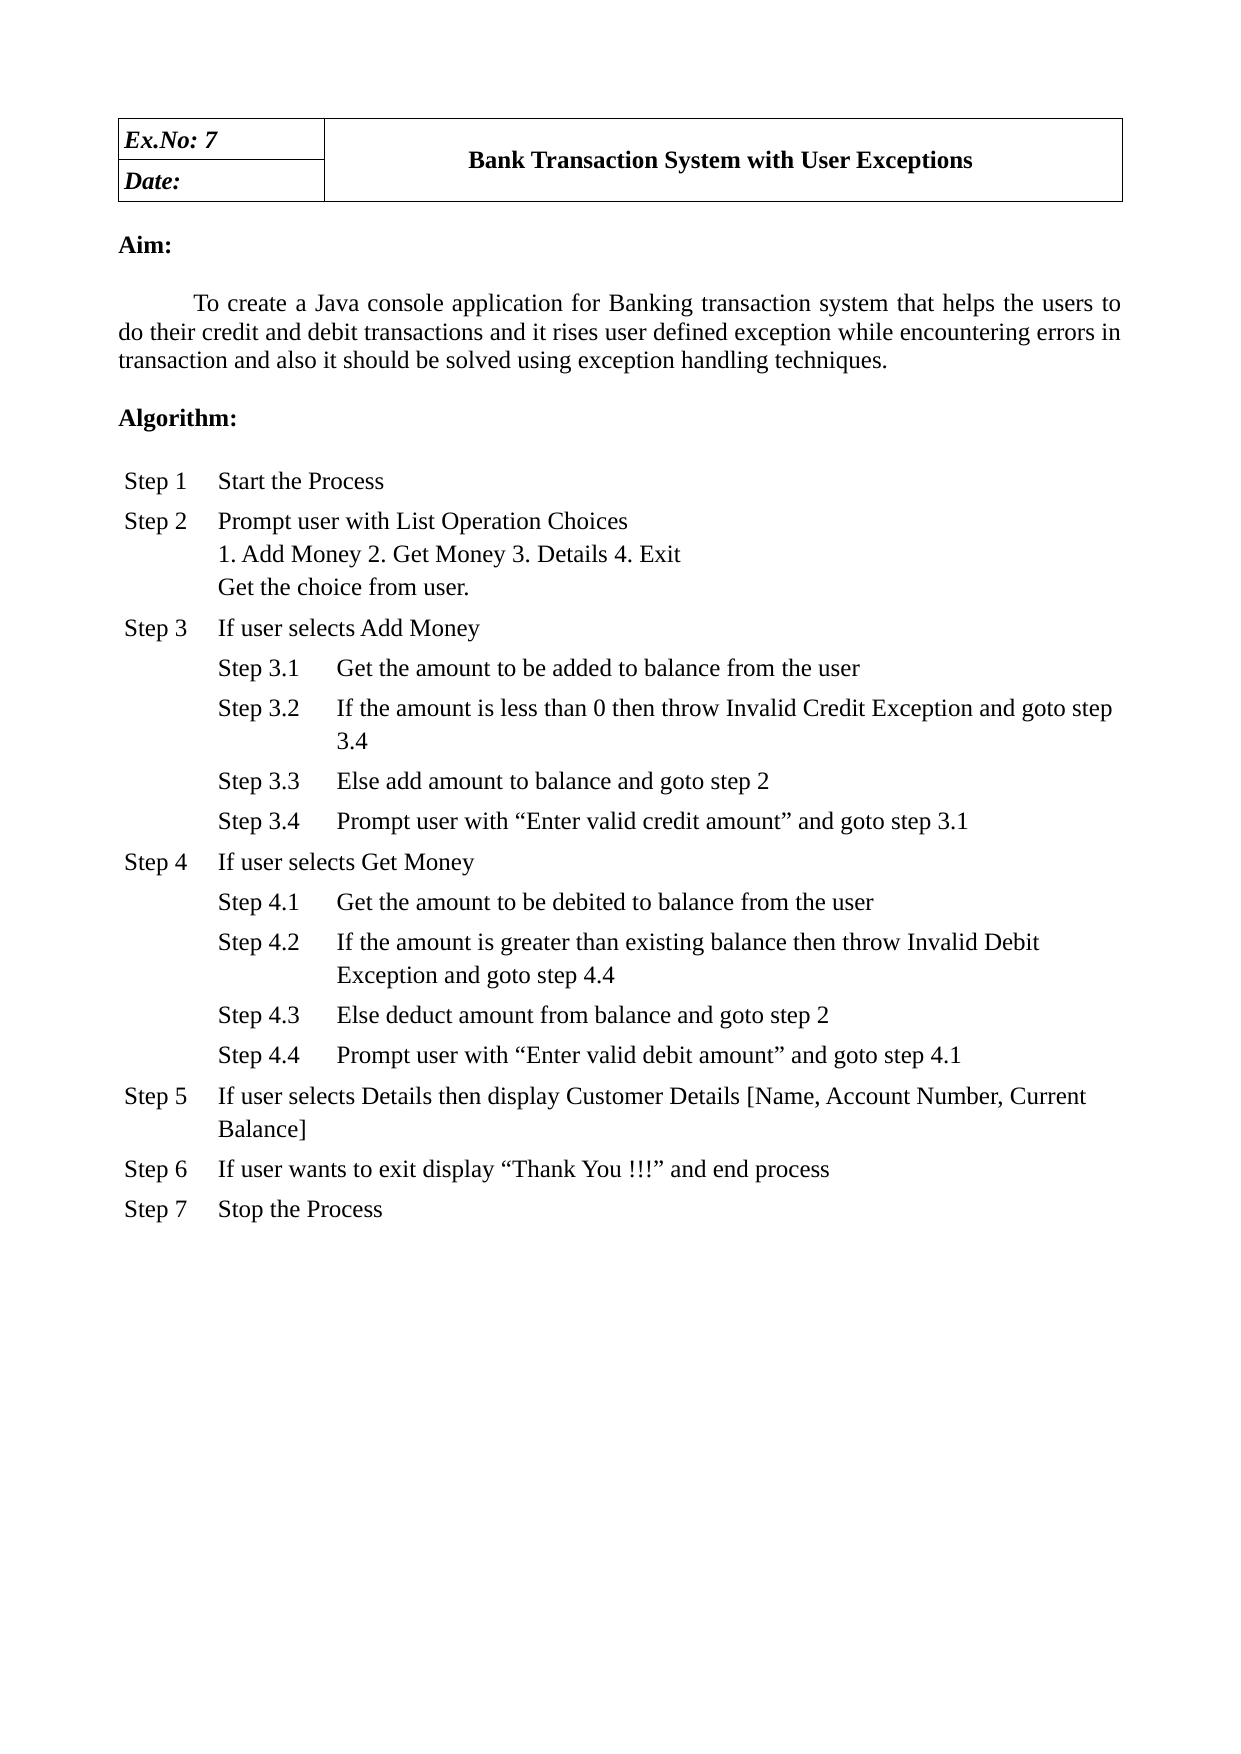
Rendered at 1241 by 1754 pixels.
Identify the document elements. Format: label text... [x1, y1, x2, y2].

table_cell Step 4.1 [212, 881, 331, 921]
text Algorithm: [118, 403, 1122, 432]
table_cell Step 4.4 [212, 1035, 331, 1075]
text To create a Java console application for Banking transaction system that helps the users to do their credit and debit transactions and it rises user defined exception while encountering errors in transaction and also it should be solved using exception handling techniques. [118, 288, 1122, 374]
table_header Start the Process [212, 460, 1123, 501]
table_cell Step 3.3 [212, 761, 331, 801]
table_cell Prompt user with List Operation Choices 1. Add Money 2. Get Money 3. Details 4. Exit Get the choice from user. [212, 501, 1123, 607]
table_cell Get the amount to be debited to balance from the user [331, 881, 1123, 921]
table_cell Step 4 [118, 841, 212, 881]
table_header Ex.No: 7 [119, 119, 324, 159]
table_cell Else deduct amount from balance and goto step 2 [331, 995, 1123, 1035]
table_cell [118, 761, 212, 801]
table_cell [118, 1035, 212, 1075]
table_cell Else add amount to balance and goto step 2 [331, 761, 1123, 801]
table_cell [118, 881, 212, 921]
table_cell Step 3.2 [212, 687, 331, 761]
table_cell If user selects Add Money [212, 607, 1123, 647]
table_cell Step 3 [118, 607, 212, 647]
table_cell Step 4.2 [212, 921, 331, 994]
table_cell If the amount is greater than existing balance then throw Invalid Debit Exception and goto step 4.4 [331, 921, 1123, 994]
table_cell [118, 647, 212, 687]
table_cell Step 6 [118, 1148, 212, 1188]
table_cell If user selects Get Money [212, 841, 1123, 881]
table_cell [118, 995, 212, 1035]
table_cell Step 2 [118, 501, 212, 607]
table_cell Date: [119, 160, 324, 201]
table_cell Step 3.1 [212, 647, 331, 687]
text Aim: [118, 230, 1122, 259]
table_cell If user wants to exit display “Thank You !!!” and end process [212, 1148, 1123, 1188]
table_cell Step 4.3 [212, 995, 331, 1035]
table_header Bank Transaction System with User Exceptions [325, 119, 1122, 201]
table_cell [118, 801, 212, 841]
table_cell Prompt user with “Enter valid credit amount” and goto step 3.1 [331, 801, 1123, 841]
table_cell Prompt user with “Enter valid debit amount” and goto step 4.1 [331, 1035, 1123, 1075]
table_header Step 1 [118, 460, 212, 501]
table_cell Step 5 [118, 1075, 212, 1148]
table_cell Step 3.4 [212, 801, 331, 841]
table_cell Get the amount to be added to balance from the user [331, 647, 1123, 687]
table_cell Stop the Process [212, 1189, 1123, 1229]
table_cell If the amount is less than 0 then throw Invalid Credit Exception and goto step 3.4 [331, 687, 1123, 761]
table_cell [118, 921, 212, 994]
table_cell Step 7 [118, 1189, 212, 1229]
table_cell If user selects Details then display Customer Details [Name, Account Number, Current Balance] [212, 1075, 1123, 1148]
table_cell [118, 687, 212, 761]
